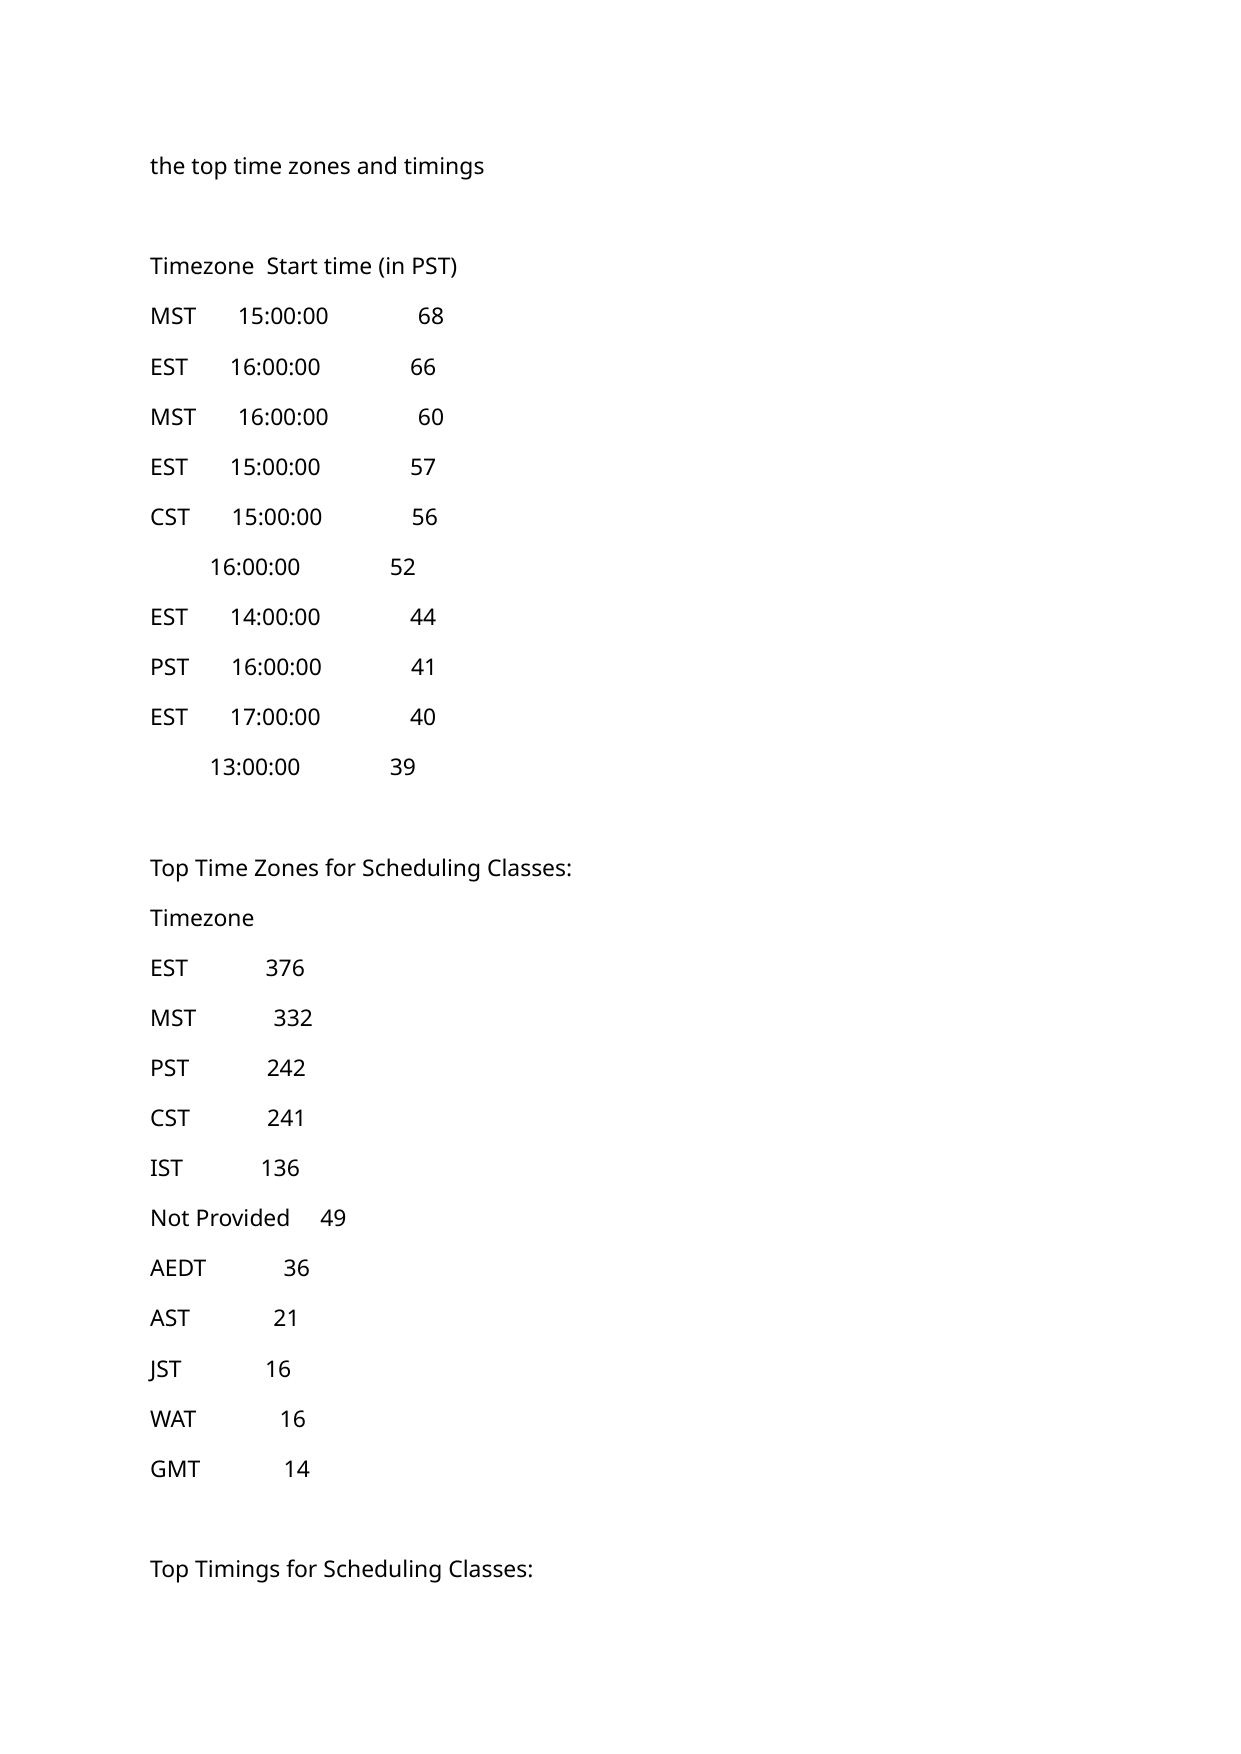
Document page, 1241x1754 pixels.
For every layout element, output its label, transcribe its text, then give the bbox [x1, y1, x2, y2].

text PST 16:00:00 41 [150, 651, 1090, 682]
text PST 242 [150, 1052, 1090, 1083]
text EST 14:00:00 44 [150, 601, 1090, 632]
text MST 332 [150, 1002, 1090, 1033]
text EST 15:00:00 57 [150, 451, 1090, 482]
text Not Provided 49 [150, 1202, 1090, 1233]
text Timezone Start time (in PST) [150, 250, 1090, 281]
text JST 16 [150, 1352, 1090, 1384]
text AST 21 [150, 1302, 1090, 1334]
text IST 136 [150, 1152, 1090, 1183]
text EST 376 [150, 952, 1090, 983]
text Timezone [150, 902, 1090, 933]
text EST 16:00:00 66 [150, 350, 1090, 382]
text AEDT 36 [150, 1252, 1090, 1283]
text WAT 16 [150, 1403, 1090, 1434]
text the top time zones and timings [150, 150, 1090, 181]
text Top Timings for Scheduling Classes: [150, 1553, 1090, 1584]
text GMT 14 [150, 1453, 1090, 1484]
text CST 241 [150, 1102, 1090, 1133]
text MST 16:00:00 60 [150, 401, 1090, 432]
text CST 15:00:00 56 [150, 501, 1090, 532]
text 13:00:00 39 [150, 751, 1090, 782]
text 16:00:00 52 [150, 551, 1090, 582]
text EST 17:00:00 40 [150, 701, 1090, 732]
text Top Time Zones for Scheduling Classes: [150, 851, 1090, 883]
text MST 15:00:00 68 [150, 300, 1090, 332]
